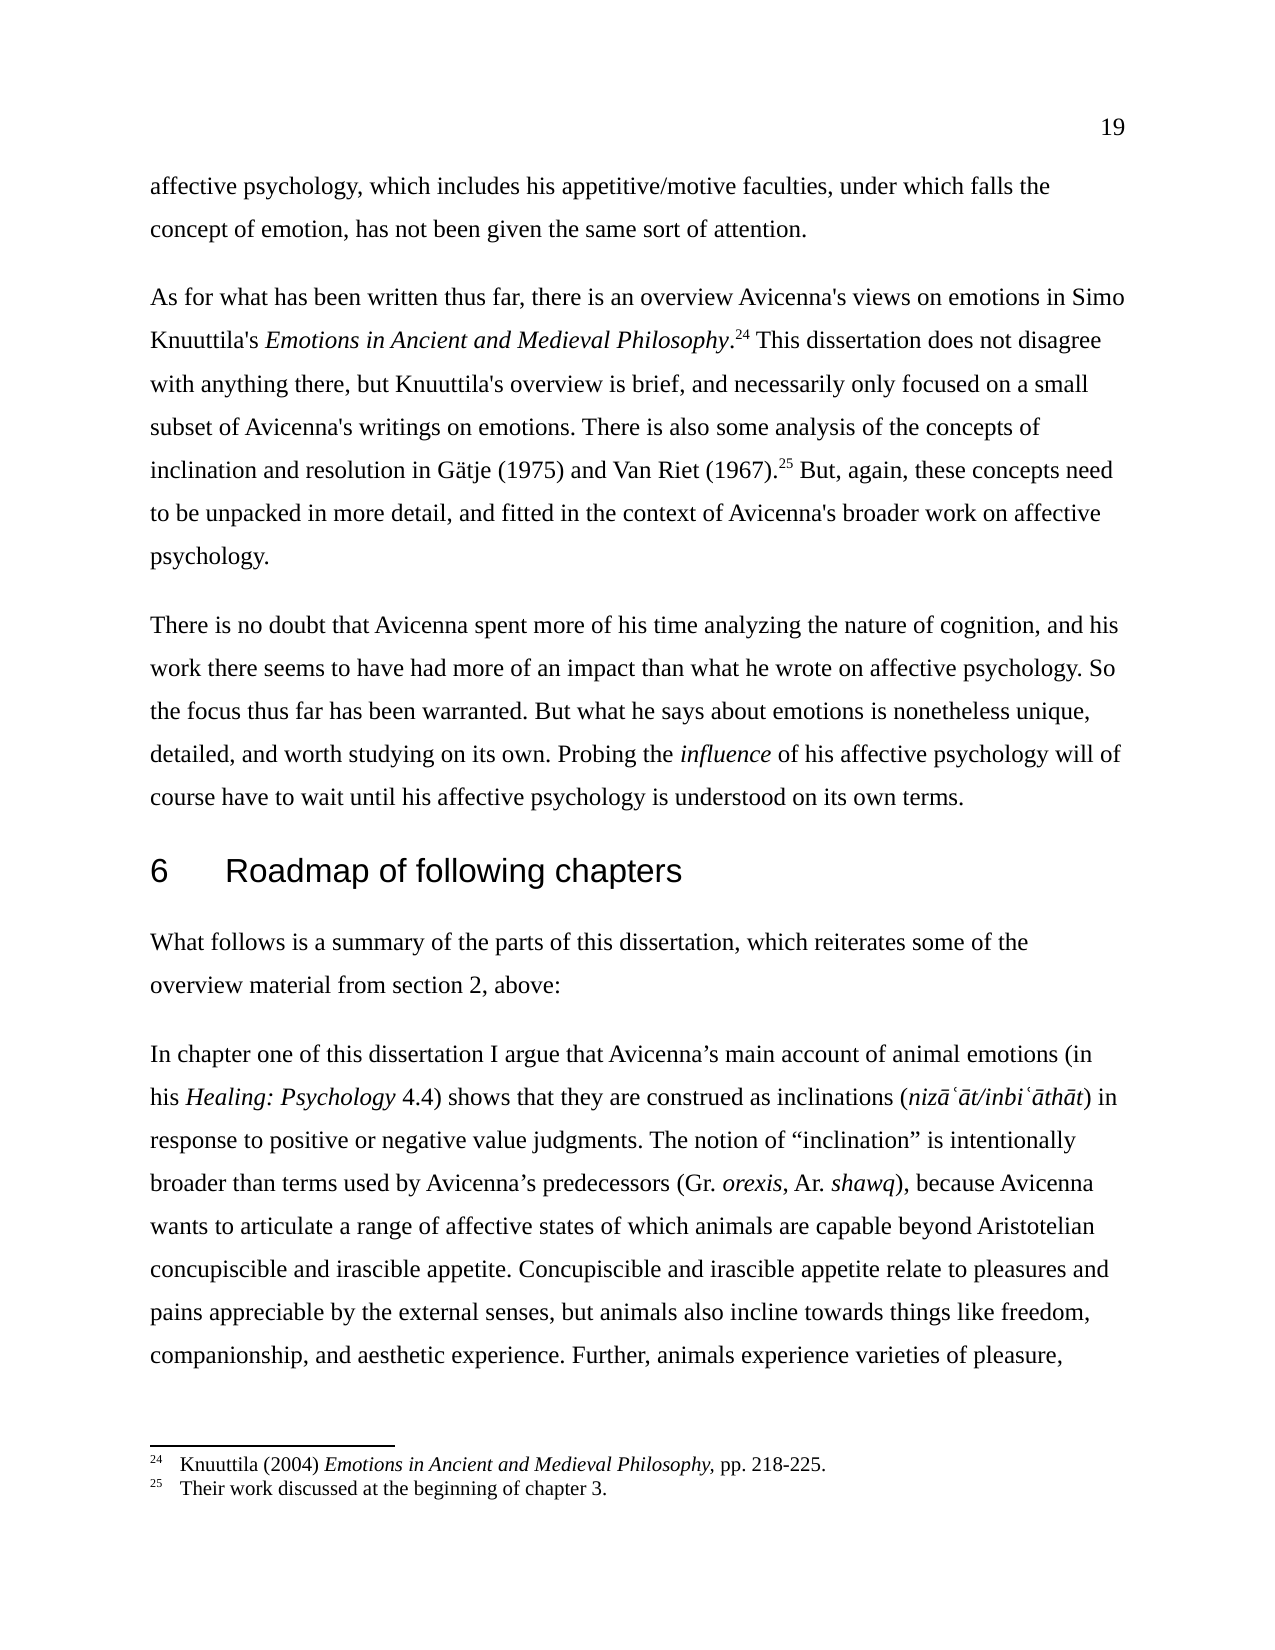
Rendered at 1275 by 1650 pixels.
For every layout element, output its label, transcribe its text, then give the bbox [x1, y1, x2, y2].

text Their work discussed at the beginning of chapter 3. [150, 1476, 1125, 1500]
text In chapter one of this dissertation I argue that Avicenna’s main account of animal emotions (in his Healing: Psychology 4.4) shows that they are construed as inclinations (nizāʿāt/inbiʿāthāt) in response to positive or negative value judgments. The notion of “inclination” is intentionally broader than terms used by Avicenna’s predecessors (Gr. orexis, Ar. shawq), because Avicenna wants to articulate a range of affective states of which animals are capable beyond Aristotelian concupiscible and irascible appetite. Concupiscible and irascible appetite relate to pleasures and pains appreciable by the external senses, but animals also incline towards things like freedom, companionship, and aesthetic experience. Further, animals experience varieties of pleasure, [150, 1039, 1125, 1369]
text As for what has been written thus far, there is an overview Avicenna's views on emotions in Simo Knuuttila's Emotions in Ancient and Medieval Philosophy. This dissertation does not disagree with anything there, but Knuuttila's overview is brief, and necessarily only focused on a small subset of Avicenna's writings on emotions. There is also some analysis of the concepts of inclination and resolution in Gätje (1975) and Van Riet (1967). But, again, these concepts need to be unpacked in more detail, and fitted in the context of Avicenna's broader work on affective psychology. [150, 282, 1125, 570]
subtitle 6 Roadmap of following chapters [150, 851, 1125, 889]
text Knuuttila (2004) Emotions in Ancient and Medieval Philosophy, pp. 218-225. [150, 1452, 1125, 1476]
text There is no doubt that Avicenna spent more of his time analyzing the nature of cognition, and his work there seems to have had more of an impact than what he wrote on affective psychology. So the focus thus far has been warranted. But what he says about emotions is nonetheless unique, detailed, and worth studying on its own. Probing the influence of his affective psychology will of course have to wait until his affective psychology is understood on its own terms. [150, 610, 1125, 811]
text What follows is a summary of the parts of this dissertation, which reiterates some of the overview material from section 2, above: [150, 927, 1125, 999]
text affective psychology, which includes his appetitive/motive faculties, under which falls the concept of emotion, has not been given the same sort of attention. [150, 171, 1125, 243]
